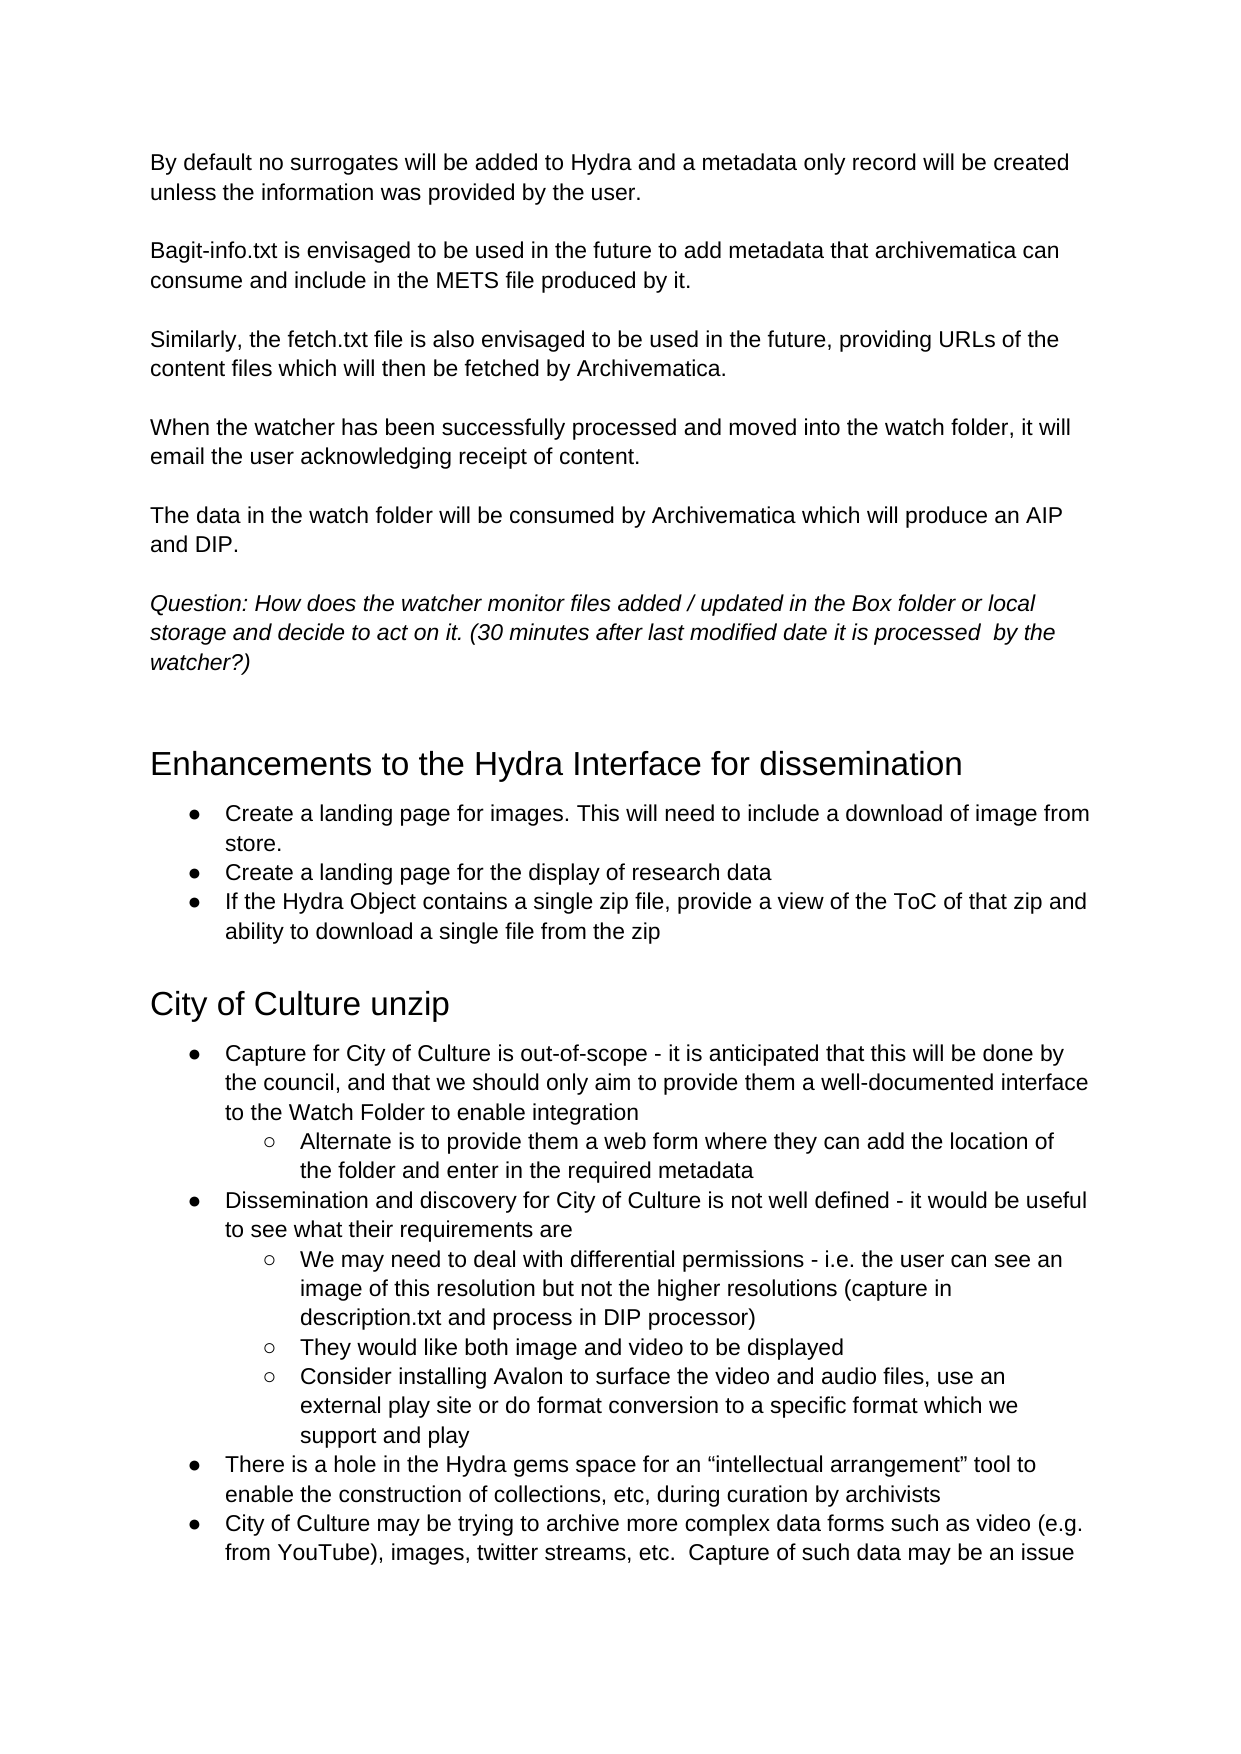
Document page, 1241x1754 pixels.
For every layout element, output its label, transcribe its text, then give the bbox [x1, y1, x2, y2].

list They would like both image and video to be displayed [262, 1334, 1090, 1360]
text Question: How does the watcher monitor files added / updated in the Box folder or local storage and decide to act on it. (30 minutes after last modified date it is processed by the watcher?) [150, 591, 1090, 675]
text By default no surrogates will be added to Hydra and a metadata only record will be created unless the information was provided by the user. [150, 150, 1090, 205]
list We may need to deal with differential permissions - i.e. the user can see an image of this resolution but not the higher resolutions (capture in description.txt and process in DIP processor) [262, 1246, 1090, 1331]
list City of Culture may be trying to archive more complex data forms such as video (e.g. from YouTube), images, twitter streams, etc. Capture of such data may be an issue [187, 1511, 1090, 1566]
text When the watcher has been successfully processed and moved into the watch folder, it will email the user acknowledging receipt of content. [150, 414, 1090, 469]
list Alternate is to provide them a web form where they can add the location of the folder and enter in the required metadata [262, 1129, 1090, 1184]
list Create a landing page for images. This will need to include a download of image from store. [187, 801, 1090, 856]
list Capture for City of Culture is out-of-scope - it is anticipated that this will be done by the council, and that we should only aim to provide them a well-documented interface to the Watch Folder to enable integration [187, 1041, 1090, 1125]
list If the Hydra Object contains a single zip file, provide a view of the ToC of that zip and ability to download a single file from the zip [187, 889, 1090, 944]
list There is a hole in the Hydra gems space for an “intellectual arrangement” tool to enable the construction of collections, etc, during curation by archivists [187, 1452, 1090, 1507]
text The data in the watch folder will be consumed by Archivematica which will produce an AIP and DIP. [150, 502, 1090, 557]
text Bagit-info.txt is envisaged to be used in the future to add metadata that archivematica can consume and include in the METS file produced by it. [150, 238, 1090, 293]
subtitle City of Culture unzip [150, 985, 1090, 1023]
list Consider installing Avalon to surface the video and audio files, use an external play site or do format conversion to a specific format which we support and play [262, 1364, 1090, 1448]
list Create a landing page for the display of research data [187, 860, 1090, 885]
list Dissemination and discovery for City of Culture is not well defined - it would be useful to see what their requirements are [187, 1187, 1090, 1242]
subtitle Enhancements to the Hydra Interface for dissemination [150, 746, 1090, 783]
text Similarly, the fetch.txt file is also envisaged to be used in the future, providing URLs of the content files which will then be fetched by Archivematica. [150, 326, 1090, 381]
